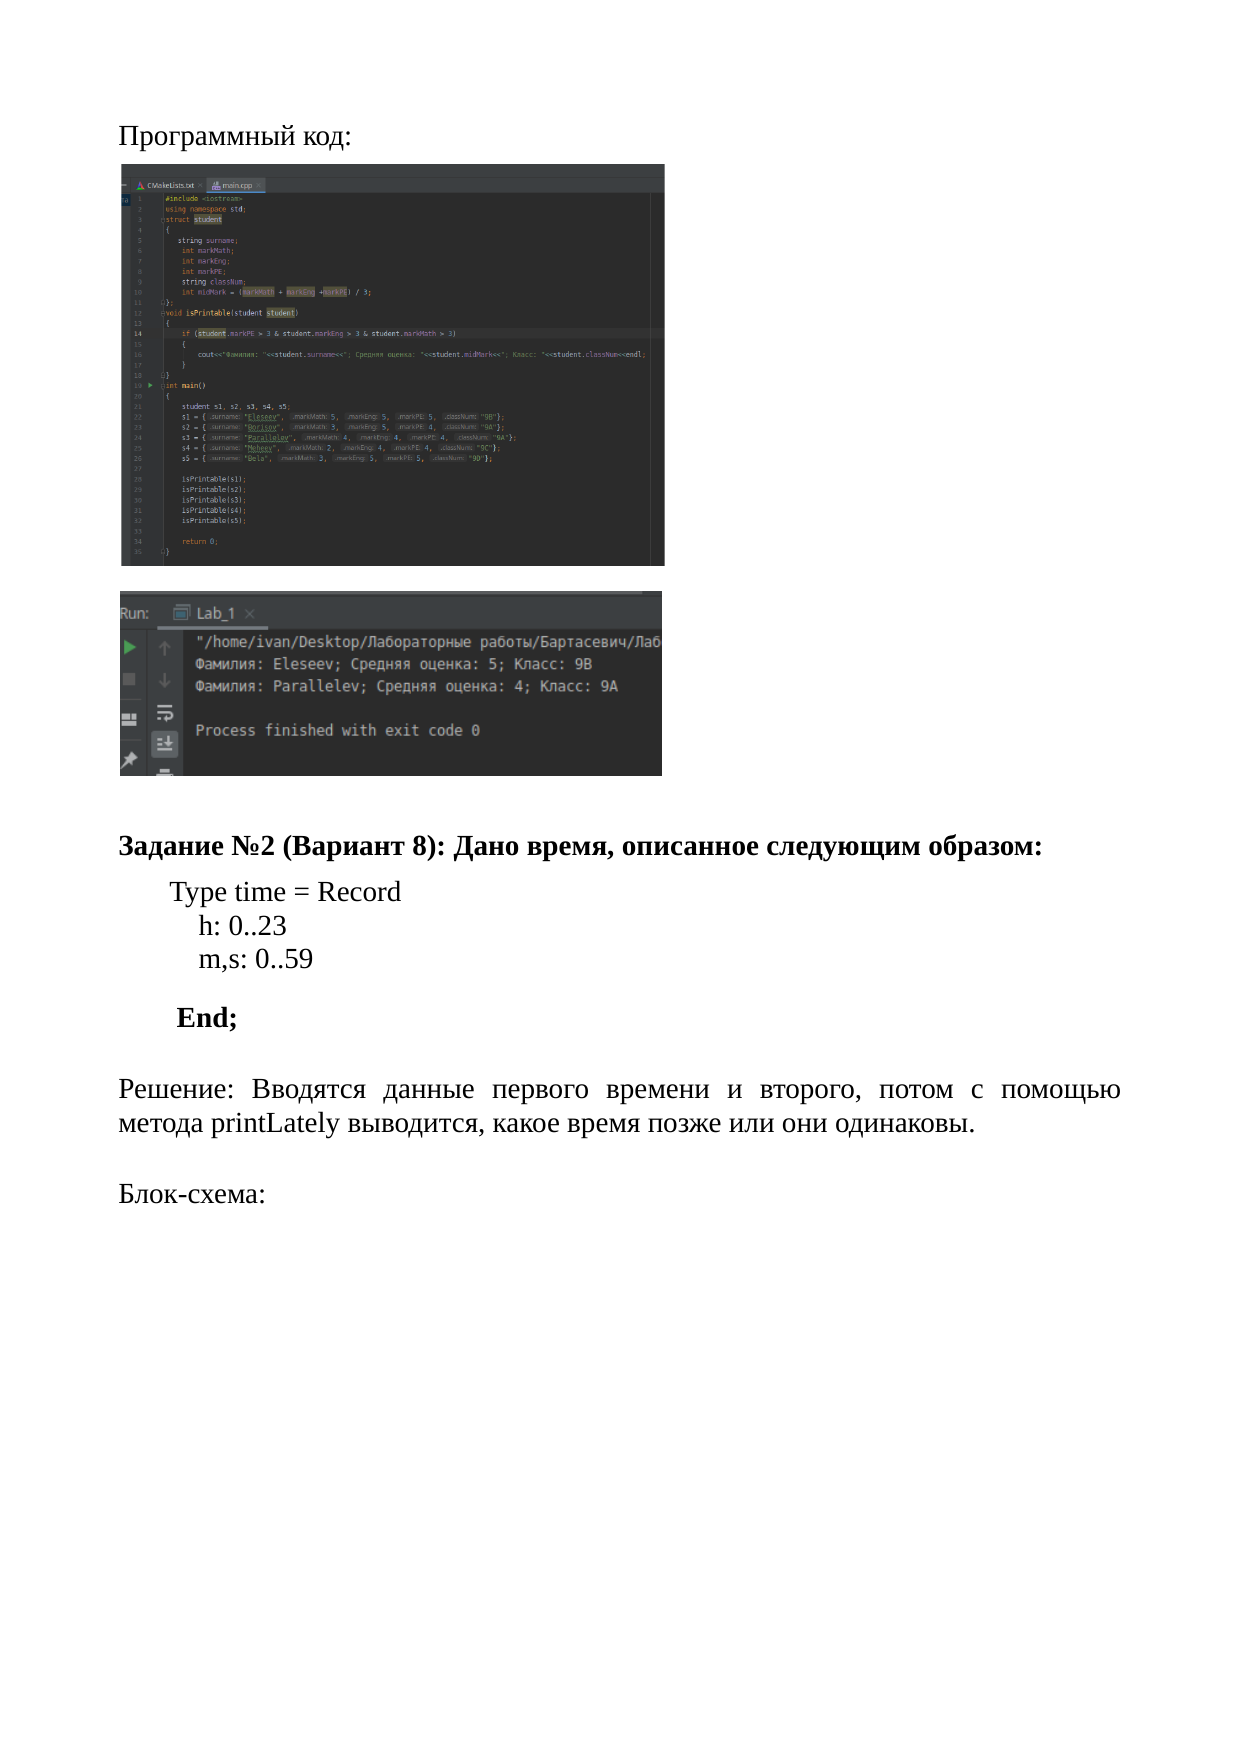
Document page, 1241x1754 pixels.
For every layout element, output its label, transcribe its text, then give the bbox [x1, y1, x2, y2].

text Решение: Вводятся данные первого времени и второго, потом с помощью метода printLately выводится, какое время позже или они одинаковы. [118, 1071, 1122, 1138]
text Задание №2 (Вариант 8): Дано время, описанное следующим образом: [118, 828, 1122, 862]
picture [312, 675, 436, 776]
text Блок-схема: [118, 1176, 1122, 1209]
text h: 0..23 [118, 908, 1122, 942]
text Type time = Record [118, 874, 1122, 908]
picture [512, 164, 665, 566]
text Программный код: [118, 118, 1122, 152]
text End; [118, 1000, 1122, 1034]
text m,s: 0..59 [118, 942, 1122, 975]
